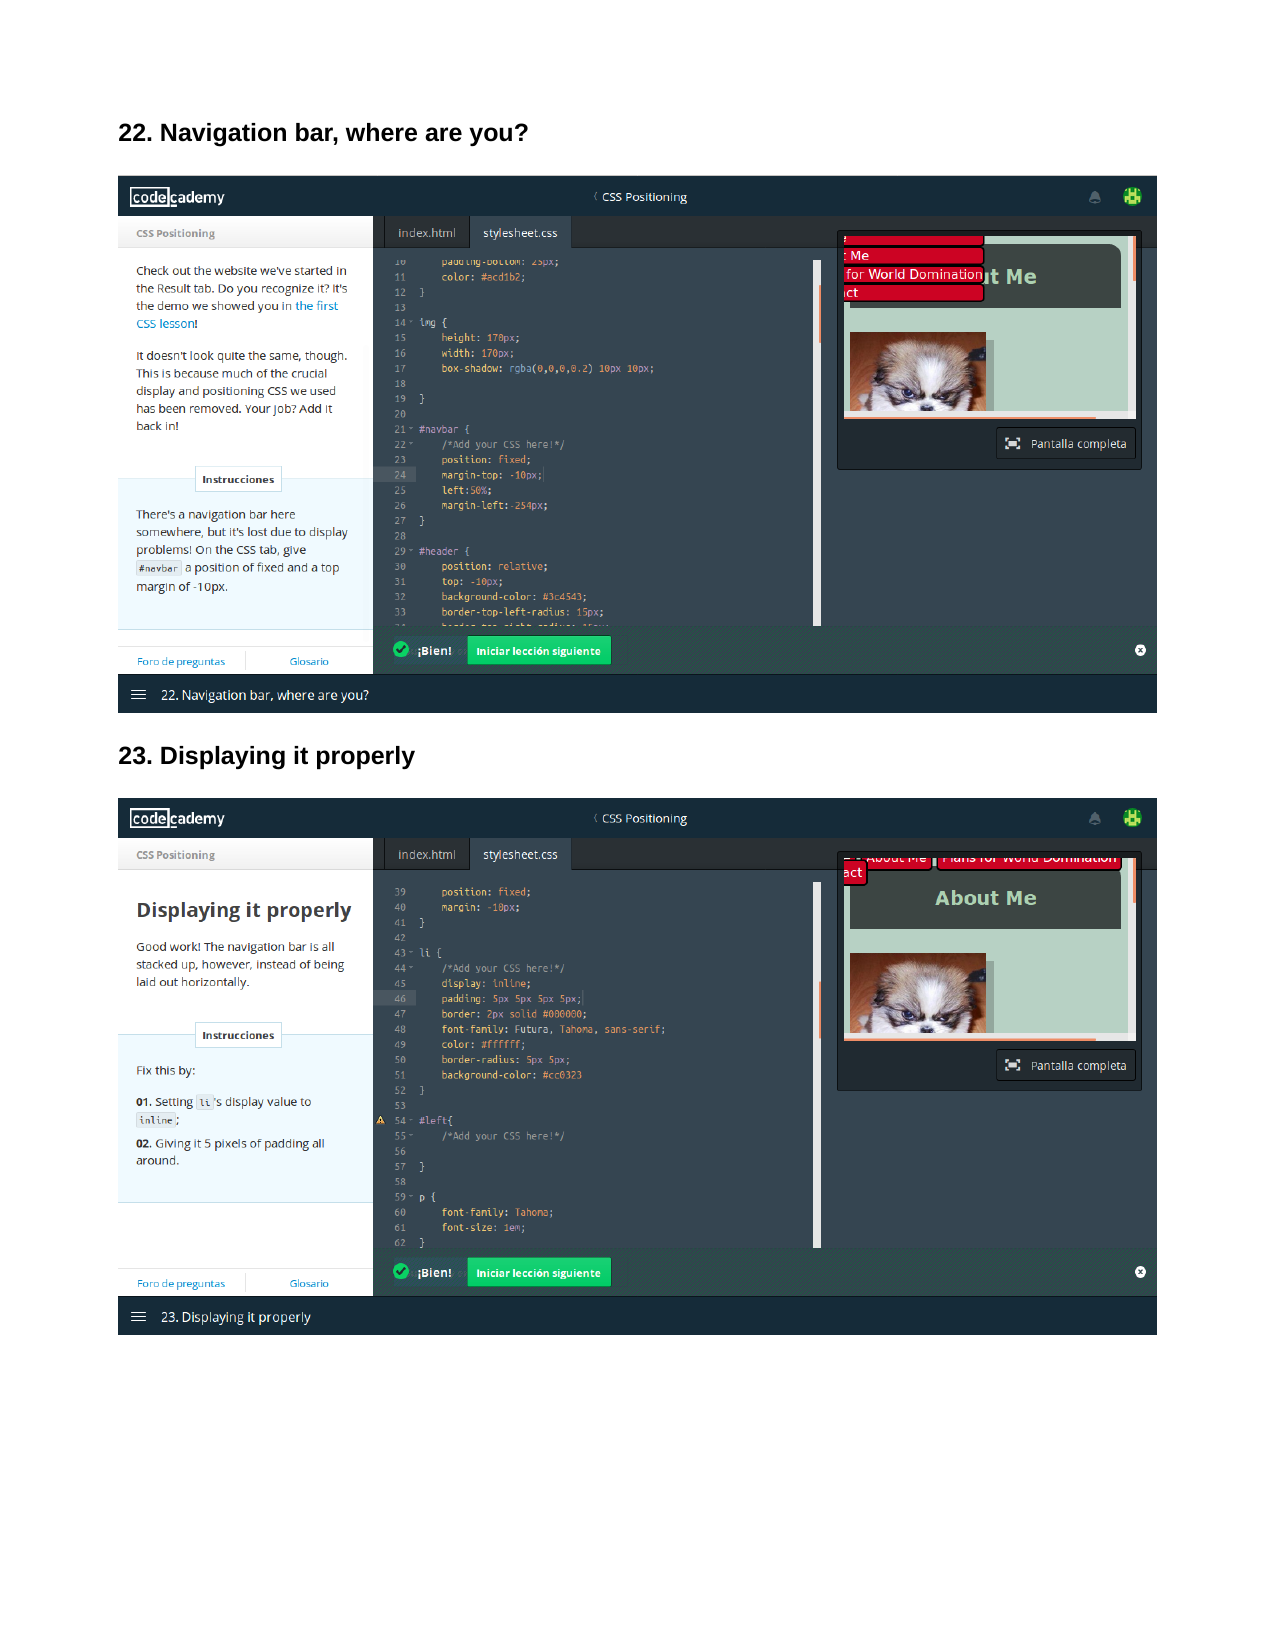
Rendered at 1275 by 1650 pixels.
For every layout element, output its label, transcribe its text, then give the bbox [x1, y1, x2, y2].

text 22. Navigation bar, where are you? [118, 118, 1157, 147]
text 23. Displaying it properly [118, 741, 1157, 770]
picture [118, 175, 1157, 713]
picture [118, 798, 1157, 1335]
